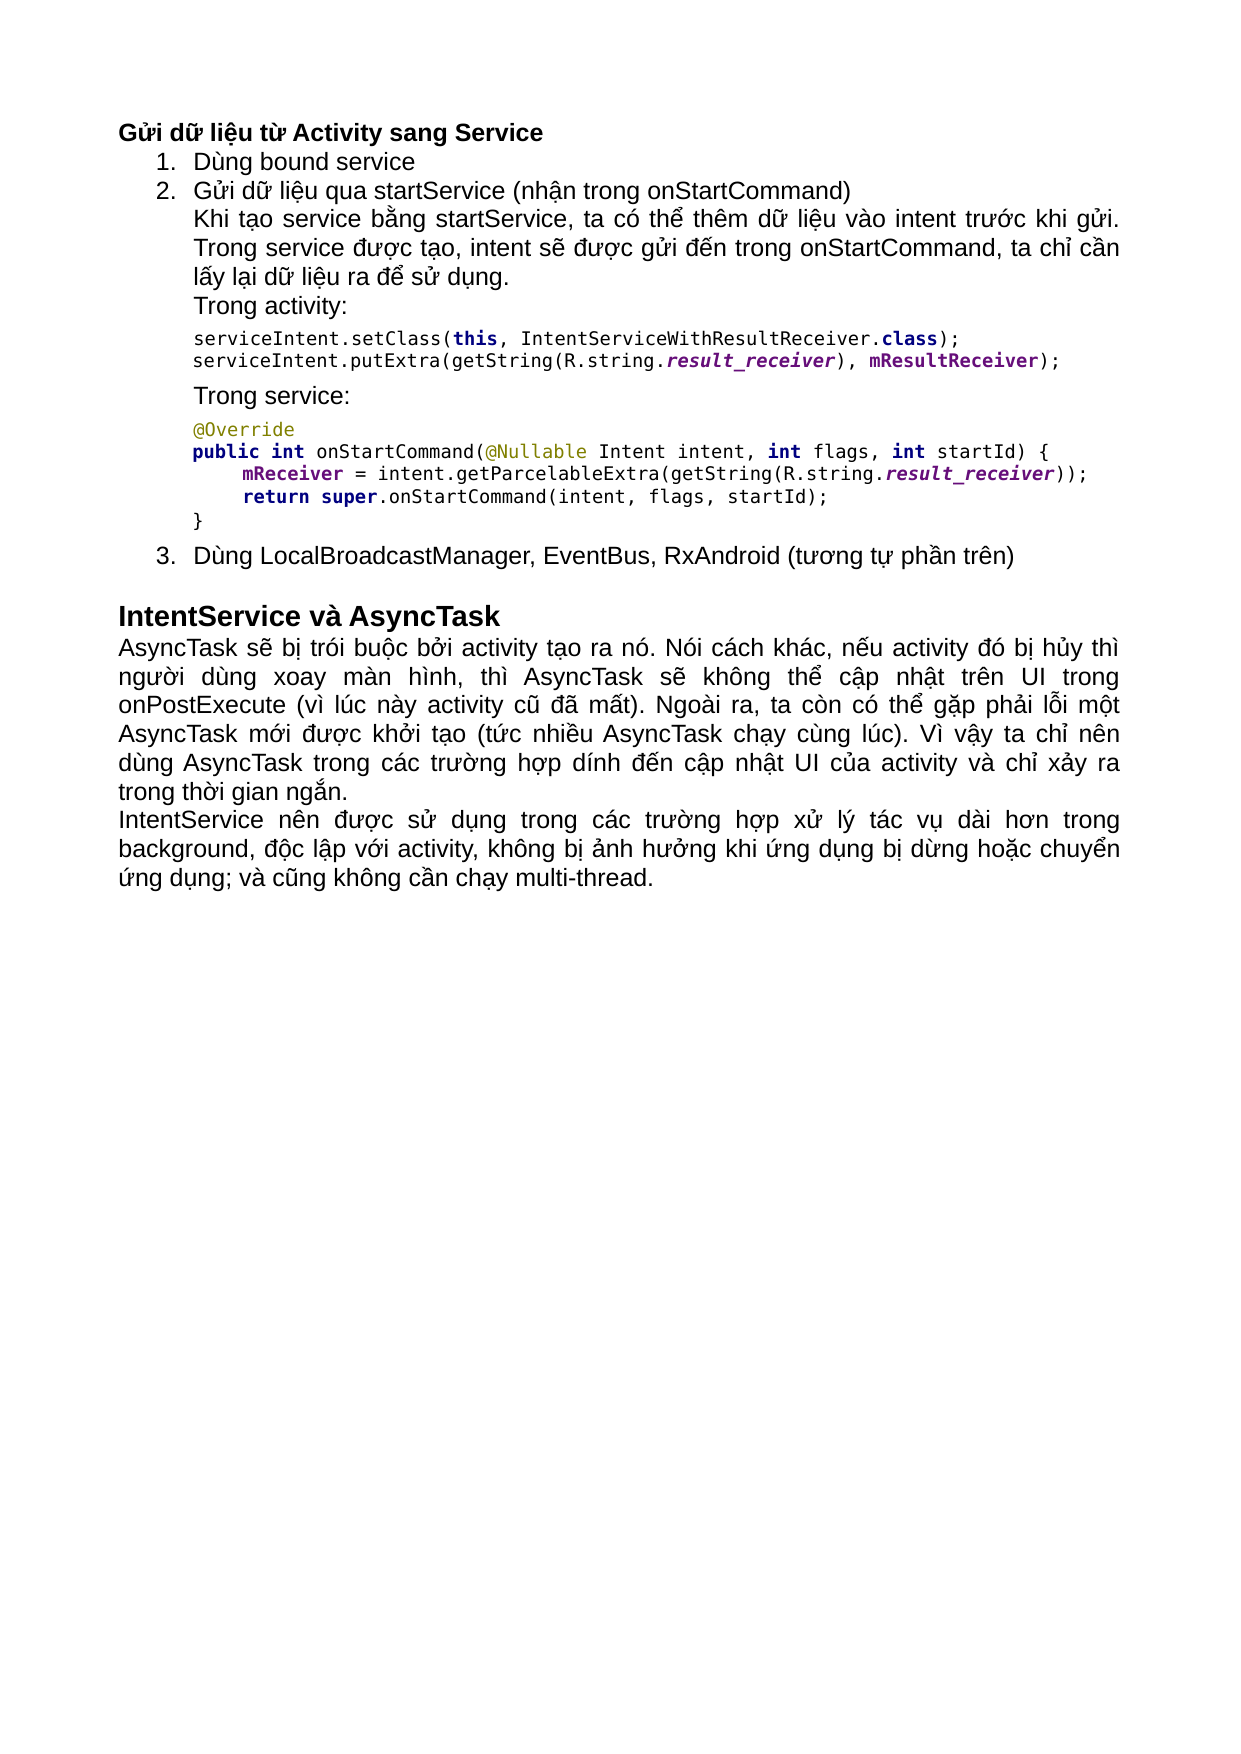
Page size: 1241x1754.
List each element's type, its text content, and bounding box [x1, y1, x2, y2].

text IntentService và AsyncTask [118, 599, 1122, 633]
text serviceIntent.putExtra(getString(R.string.result_receiver), mResultReceiver); [192, 350, 1122, 372]
list Trong activity: [156, 291, 1122, 319]
list @Override [156, 419, 1122, 441]
text IntentService nên được sử dụng trong các trường hợp xử lý tác vụ dài hơn trong background, độc lập với activity, không bị ảnh hưởng khi ứng dụng bị dừng hoặc chuyển ứng dụng; và cũng không cần chạy multi-thread. [118, 805, 1122, 892]
list serviceIntent.setClass(this, IntentServiceWithResultReceiver.class); [156, 328, 1122, 350]
list Trong service: [156, 381, 1122, 410]
text } [192, 510, 1122, 532]
list Dùng bound service [156, 147, 1122, 176]
list Khi tạo service bằng startService, ta có thể thêm dữ liệu vào intent trước khi gửi. Trong service được tạo, intent sẽ được gửi đến trong onStartCommand, ta chỉ cần lấy lại dữ liệu ra để sử dụng. [156, 204, 1122, 291]
list Gửi dữ liệu qua startService (nhận trong onStartCommand) [156, 176, 1122, 204]
text mReceiver = intent.getParcelableExtra(getString(R.string.result_receiver)); [192, 462, 1122, 486]
text return super.onStartCommand(intent, flags, startId); [192, 486, 1122, 510]
text Gửi dữ liệu từ Activity sang Service [118, 118, 1122, 147]
list Dùng LocalBroadcastManager, EventBus, RxAndroid (tương tự phần trên) [156, 541, 1122, 569]
text AsyncTask sẽ bị trói buộc bởi activity tạo ra nó. Nói cách khác, nếu activity đó bị hủy thì người dùng xoay màn hình, thì AsyncTask sẽ không thể cập nhật trên UI trong onPostExecute (vì lúc này activity cũ đã mất). Ngoài ra, ta còn có thể gặp phải lỗi một AsyncTask mới được khởi tạo (tức nhiều AsyncTask chạy cùng lúc). Vì vậy ta chỉ nên dùng AsyncTask trong các trường hợp dính đến cập nhật UI của activity và chỉ xảy ra trong thời gian ngắn. [118, 633, 1122, 805]
text public int onStartCommand(@Nullable Intent intent, int flags, int startId) { [192, 441, 1122, 462]
